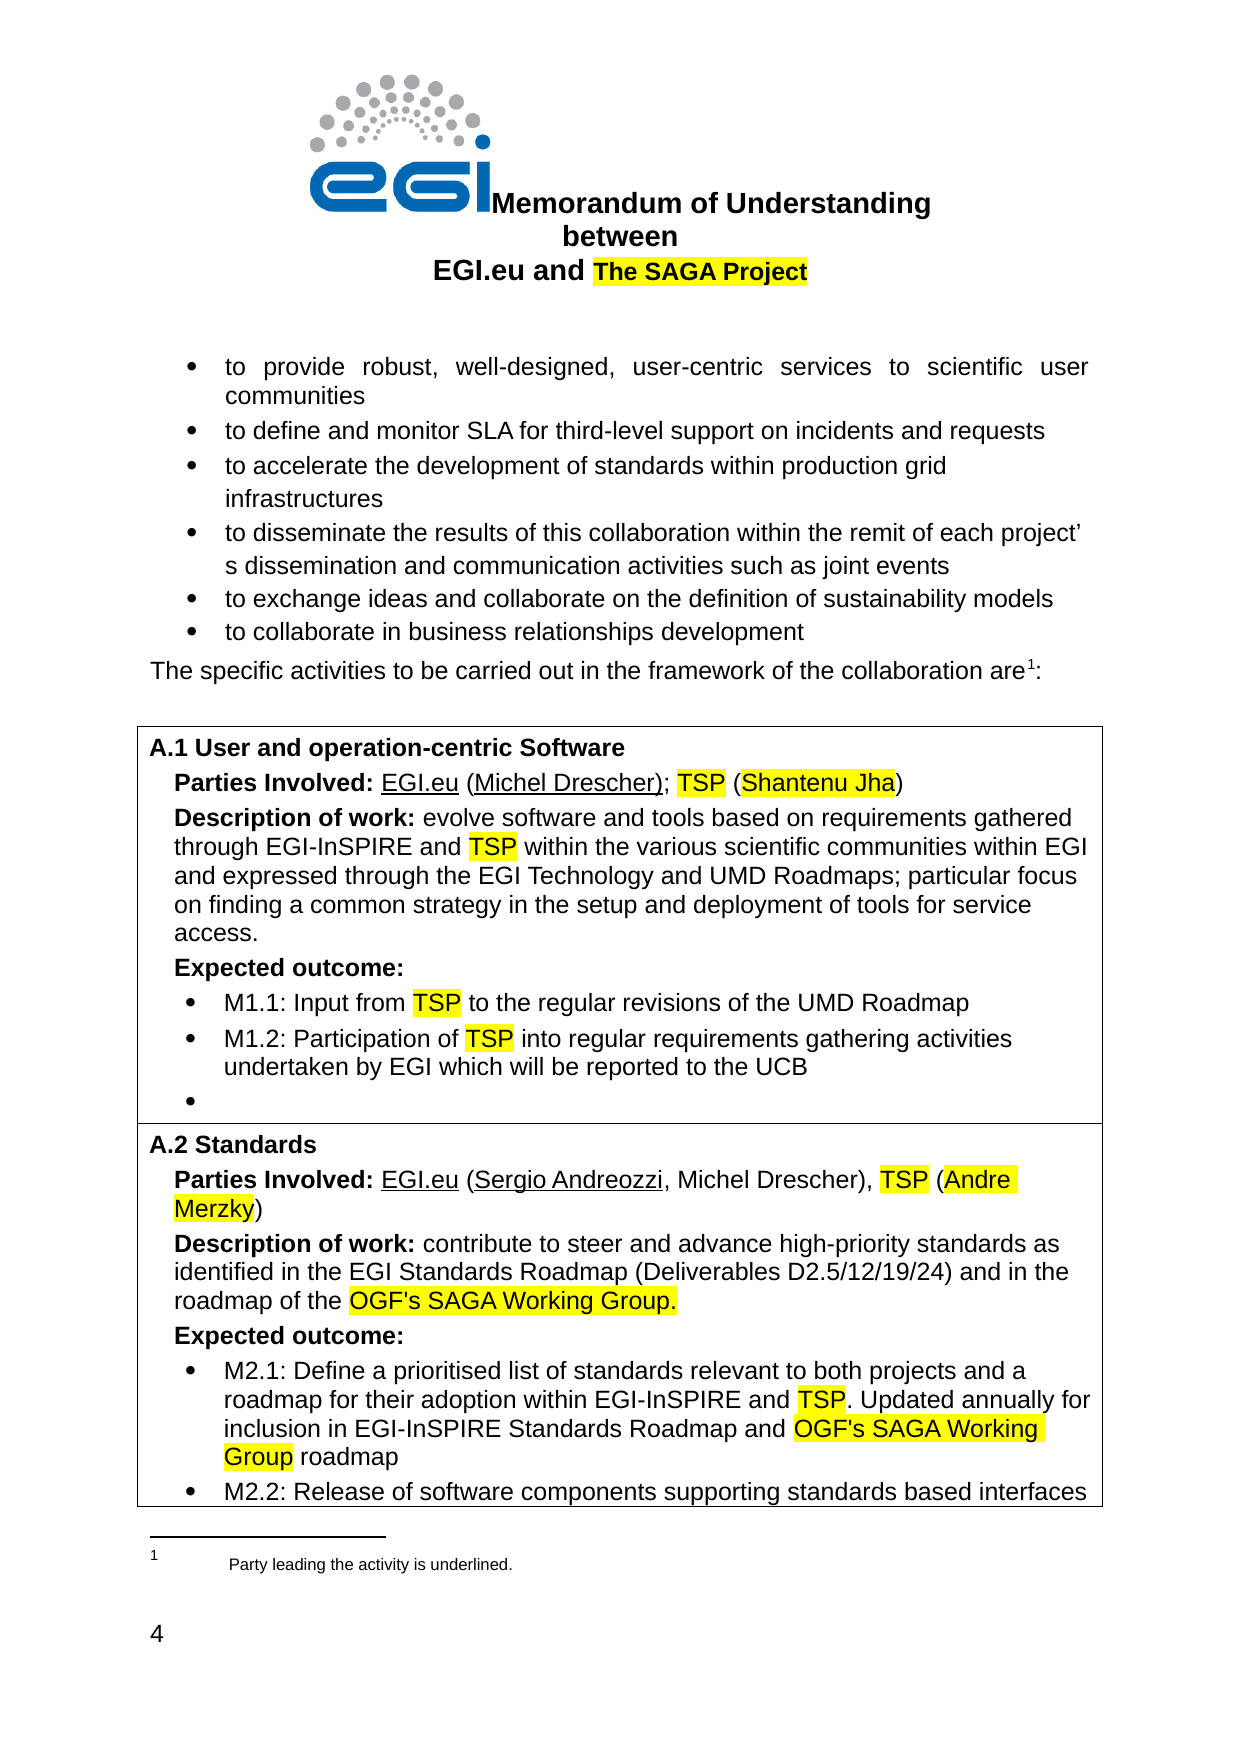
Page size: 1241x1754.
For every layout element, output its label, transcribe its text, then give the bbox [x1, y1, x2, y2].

table_header A.1 User and operation-centric Software Parties Involved: EGI.eu (Michel Drescher); TSP (Shantenu Jha) Description of work: evolve software and tools based on requirements gathered through EGI-InSPIRE and TSP within the various scientific communities within EGI and expressed through the EGI Technology and UMD Roadmaps; particular focus on finding a common strategy in the setup and deployment of tools for service access. Expected outcome: M1.1: Input from TSP to the regular revisions of the UMD Roadmap M1.2: Participation of TSP into regular requirements gathering activities undertaken by EGI which will be reported to the UCB [138, 727, 1102, 1122]
picture [308, 73, 492, 214]
list to disseminate the results of this collaboration within the remit of each project’ s dissemination and communication activities such as joint events [187, 517, 1090, 579]
table_cell A.2 Standards Parties Involved: EGI.eu (Sergio Andreozzi, Michel Drescher), TSP (Andre Merzky) Description of work: contribute to steer and advance high-priority standards as identified in the EGI Standards Roadmap (Deliverables D2.5/12/19/24) and in the roadmap of the OGF's SAGA Working Group. Expected outcome: M2.1: Define a prioritised list of standards relevant to both projects and a roadmap for their adoption within EGI-InSPIRE and TSP. Updated annually for inclusion in EGI-InSPIRE Standards Roadmap and OGF's SAGA Working Group roadmap M2.2: Release of software components supporting standards based interfaces [138, 1124, 1102, 1506]
list to accelerate the development of standards within production grid infrastructures [187, 451, 1090, 513]
list to provide robust, well-designed, user-centric services to scientific user communities [187, 352, 1090, 410]
text The specific activities to be carried out in the framework of the collaboration are: [150, 656, 1090, 685]
text Party leading the activity is underlined. [150, 1547, 1090, 1576]
list to exchange ideas and collaborate on the definition of sustainability models [187, 584, 1090, 612]
list to define and monitor SLA for third-level support on incidents and requests [187, 416, 1090, 445]
list to collaborate in business relationships development [187, 617, 1090, 646]
